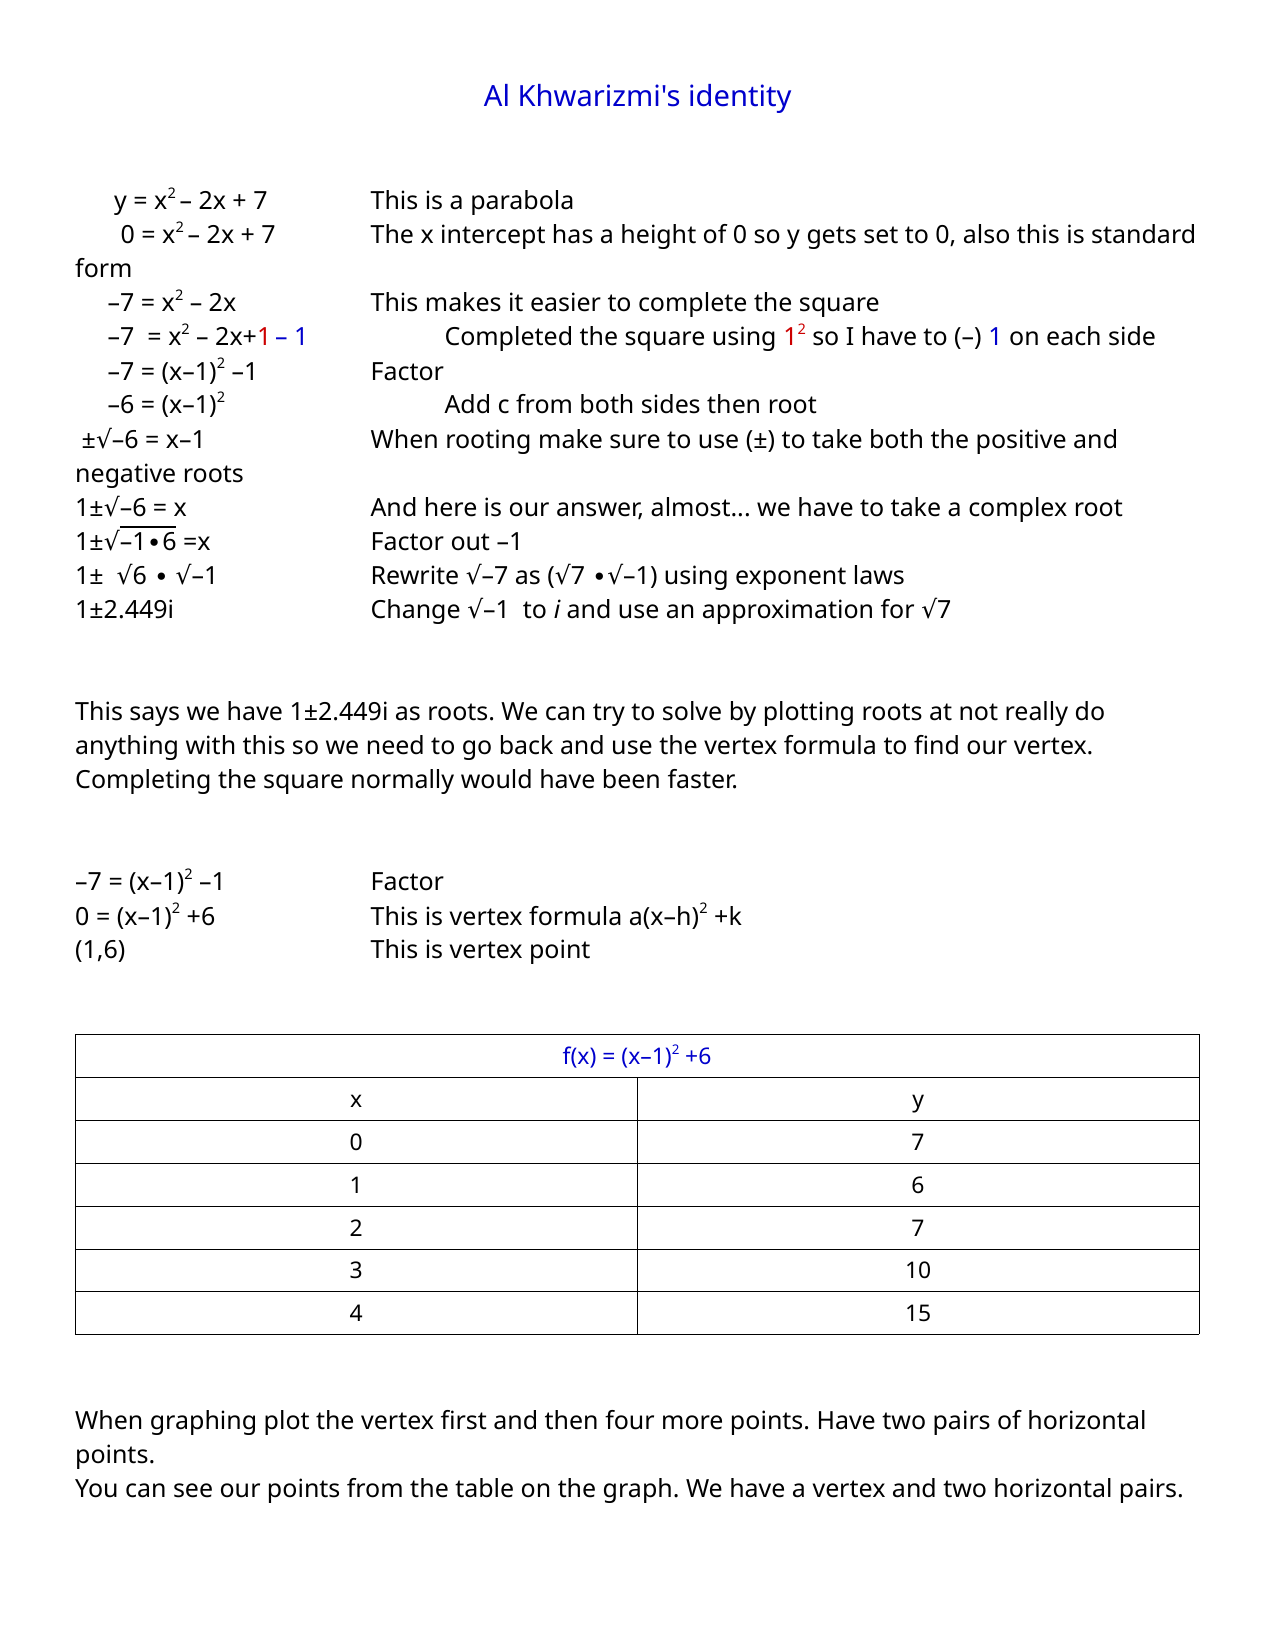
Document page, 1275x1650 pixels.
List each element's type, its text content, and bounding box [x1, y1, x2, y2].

text –6 = (x–1)2 Add c from both sides then root [75, 387, 1200, 421]
text 0 = x2 – 2x + 7 The x intercept has a height of 0 so y gets set to 0, also this is standard form [75, 217, 1200, 285]
text When graphing plot the vertex first and then four more points. Have two pairs of horizontal points. [75, 1402, 1200, 1470]
text –7 = x2 – 2x+1 – 1 Completed the square using 12 so I have to (–) 1 on each side [75, 319, 1200, 353]
text 1±√–1∙6 =x Factor out –1 [75, 523, 1200, 557]
text 1±√–6 = x And here is our answer, almost... we have to take a complex root [75, 489, 1200, 523]
table_cell 7 [638, 1121, 1199, 1163]
table_cell 0 [76, 1121, 637, 1163]
table_cell 3 [76, 1250, 637, 1291]
table_cell x [76, 1078, 637, 1120]
text 1±2.449i Change √–1 to i and use an approximation for √7 [75, 592, 1200, 626]
table_cell 1 [76, 1164, 637, 1206]
table_cell y [638, 1078, 1199, 1120]
text 1± √6 ∙ √–1 Rewrite √–7 as (√7 ∙√–1) using exponent laws [75, 557, 1200, 592]
text This says we have 1±2.449i as roots. We can try to solve by plotting roots at not really do anything with this so we need to go back and use the vertex formula to find our vertex. Completing the square normally would have been faster. [75, 694, 1200, 796]
table_cell 10 [638, 1250, 1199, 1291]
text –7 = (x–1)2 –1 Factor [75, 353, 1200, 387]
text 0 = (x–1)2 +6 This is vertex formula a(x–h)2 +k [75, 898, 1200, 932]
table_header f(x) = (x–1)2 +6 [76, 1035, 1199, 1077]
text –7 = (x–1)2 –1 Factor [75, 864, 1200, 898]
table_cell 6 [638, 1164, 1199, 1206]
text Al Khwarizmi's identity [75, 75, 1200, 115]
text y = x2 – 2x + 7 This is a parabola [75, 183, 1200, 217]
table_cell 4 [76, 1292, 637, 1334]
text (1,6) This is vertex point [75, 932, 1200, 966]
text You can see our points from the table on the graph. We have a vertex and two horizontal pairs. [75, 1470, 1200, 1504]
text ±√–6 = x–1 When rooting make sure to use (±) to take both the positive and negative roots [75, 421, 1200, 489]
table_cell 7 [638, 1207, 1199, 1248]
table_cell 2 [76, 1207, 637, 1248]
text –7 = x2 – 2x This makes it easier to complete the square [75, 285, 1200, 319]
table_cell 15 [638, 1292, 1199, 1334]
